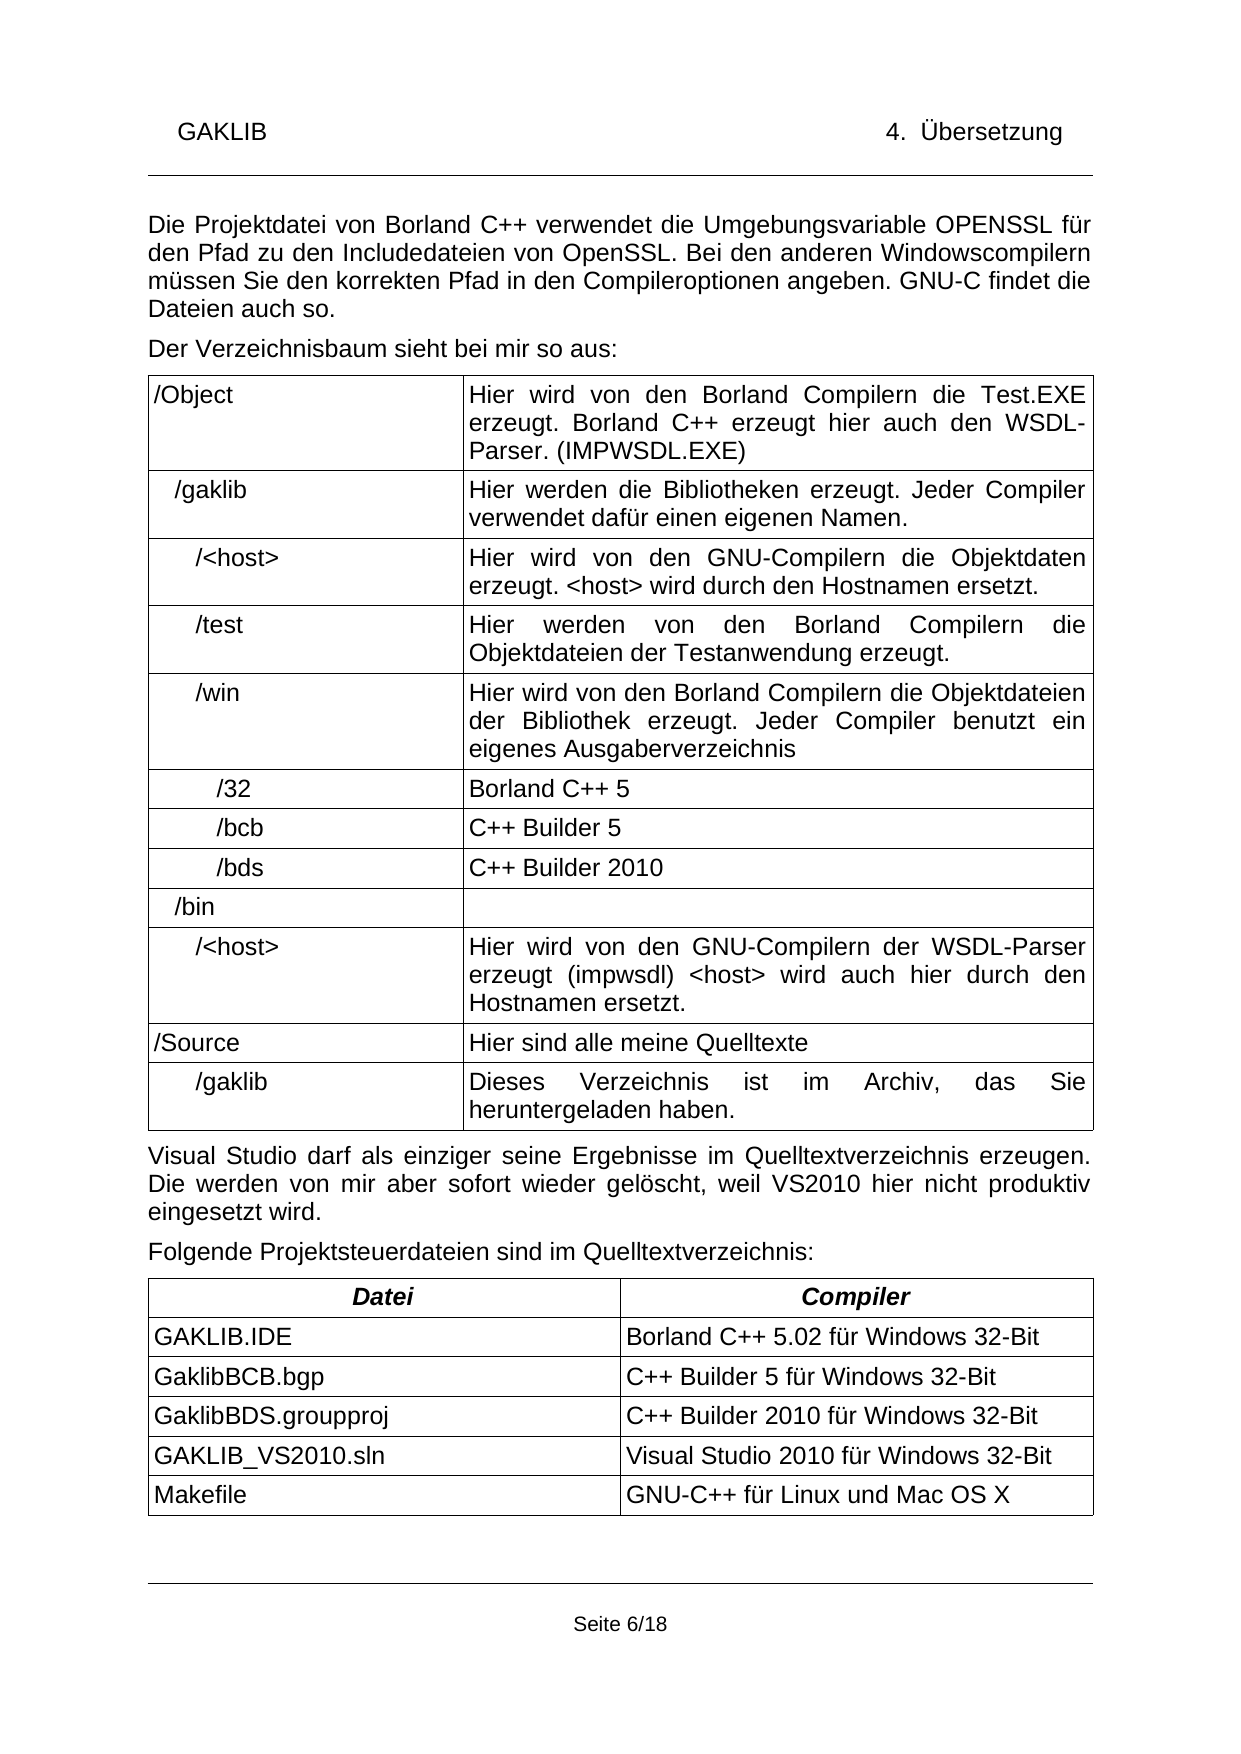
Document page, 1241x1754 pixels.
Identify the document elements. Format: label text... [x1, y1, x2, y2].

table_cell Hier werden von den Borland Compilern die Objektdateien der Testanwendung erzeugt. [464, 606, 1093, 673]
table_cell /32 [149, 770, 463, 808]
text Die Projektdatei von Borland C++ verwendet die Umgebungsvariable OPENSSL für den Pfad zu den Includedateien von OpenSSL. Bei den anderen Windowscompilern müssen Sie den korrekten Pfad in den Compileroptionen angeben. GNU-C findet die Dateien auch so. [148, 211, 1093, 323]
table_cell GaklibBCB.bgp [149, 1357, 620, 1396]
text Der Verzeichnisbaum sieht bei mir so aus: [148, 335, 1093, 363]
table_cell C++ Builder 2010 für Windows 32-Bit [621, 1397, 1093, 1436]
text Folgende Projektsteuerdateien sind im Quelltextverzeichnis: [148, 1238, 1093, 1266]
table_header Hier wird von den Borland Compilern die Test.EXE erzeugt. Borland C++ erzeugt hier auch den WSDL-Parser. (IMPWSDL.EXE) [464, 376, 1093, 470]
table_cell GNU-C++ für Linux und Mac OS X [621, 1476, 1093, 1515]
table_cell Hier werden die Bibliotheken erzeugt. Jeder Compiler verwendet dafür einen eigenen Namen. [464, 471, 1093, 538]
table_cell /gaklib [149, 1063, 463, 1130]
table_cell GAKLIB.IDE [149, 1318, 620, 1356]
table_cell /bin [149, 889, 463, 927]
table_cell /<host> [149, 539, 463, 605]
table_cell Makefile [149, 1476, 620, 1515]
table_cell Hier wird von den GNU-Compilern die Objektdaten erzeugt. <host> wird durch den Hostnamen ersetzt. [464, 539, 1093, 605]
table_cell /Source [149, 1024, 463, 1062]
table_cell /bds [149, 849, 463, 888]
table_cell C++ Builder 5 [464, 809, 1093, 848]
table_header Datei [149, 1279, 620, 1317]
text Visual Studio darf als einziger seine Ergebnisse im Quelltextverzeichnis erzeugen. Die werden von mir aber sofort wieder gelöscht, weil VS2010 hier nicht produktiv eingesetzt wird. [148, 1142, 1093, 1226]
table_header /Object [149, 376, 463, 470]
table_cell [464, 889, 1093, 927]
table_cell GaklibBDS.groupproj [149, 1397, 620, 1436]
table_cell Hier wird von den Borland Compilern die Objektdateien der Bibliothek erzeugt. Jeder Compiler benutzt ein eigenes Ausgaberverzeichnis [464, 674, 1093, 769]
table_header Compiler [621, 1279, 1093, 1317]
table_cell Hier sind alle meine Quelltexte [464, 1024, 1093, 1062]
table_cell Borland C++ 5 [464, 770, 1093, 808]
table_cell /test [149, 606, 463, 673]
table_cell C++ Builder 5 für Windows 32-Bit [621, 1357, 1093, 1396]
table_cell /win [149, 674, 463, 769]
table_cell Borland C++ 5.02 für Windows 32-Bit [621, 1318, 1093, 1356]
table_cell C++ Builder 2010 [464, 849, 1093, 888]
table_cell Hier wird von den GNU-Compilern der WSDL-Parser erzeugt (impwsdl) <host> wird auch hier durch den Hostnamen ersetzt. [464, 928, 1093, 1023]
table_cell Dieses Verzeichnis ist im Archiv, das Sie heruntergeladen haben. [464, 1063, 1093, 1130]
table_cell /<host> [149, 928, 463, 1023]
table_cell /gaklib [149, 471, 463, 538]
table_cell GAKLIB_VS2010.sln [149, 1437, 620, 1475]
table_cell /bcb [149, 809, 463, 848]
table_cell Visual Studio 2010 für Windows 32-Bit [621, 1437, 1093, 1475]
